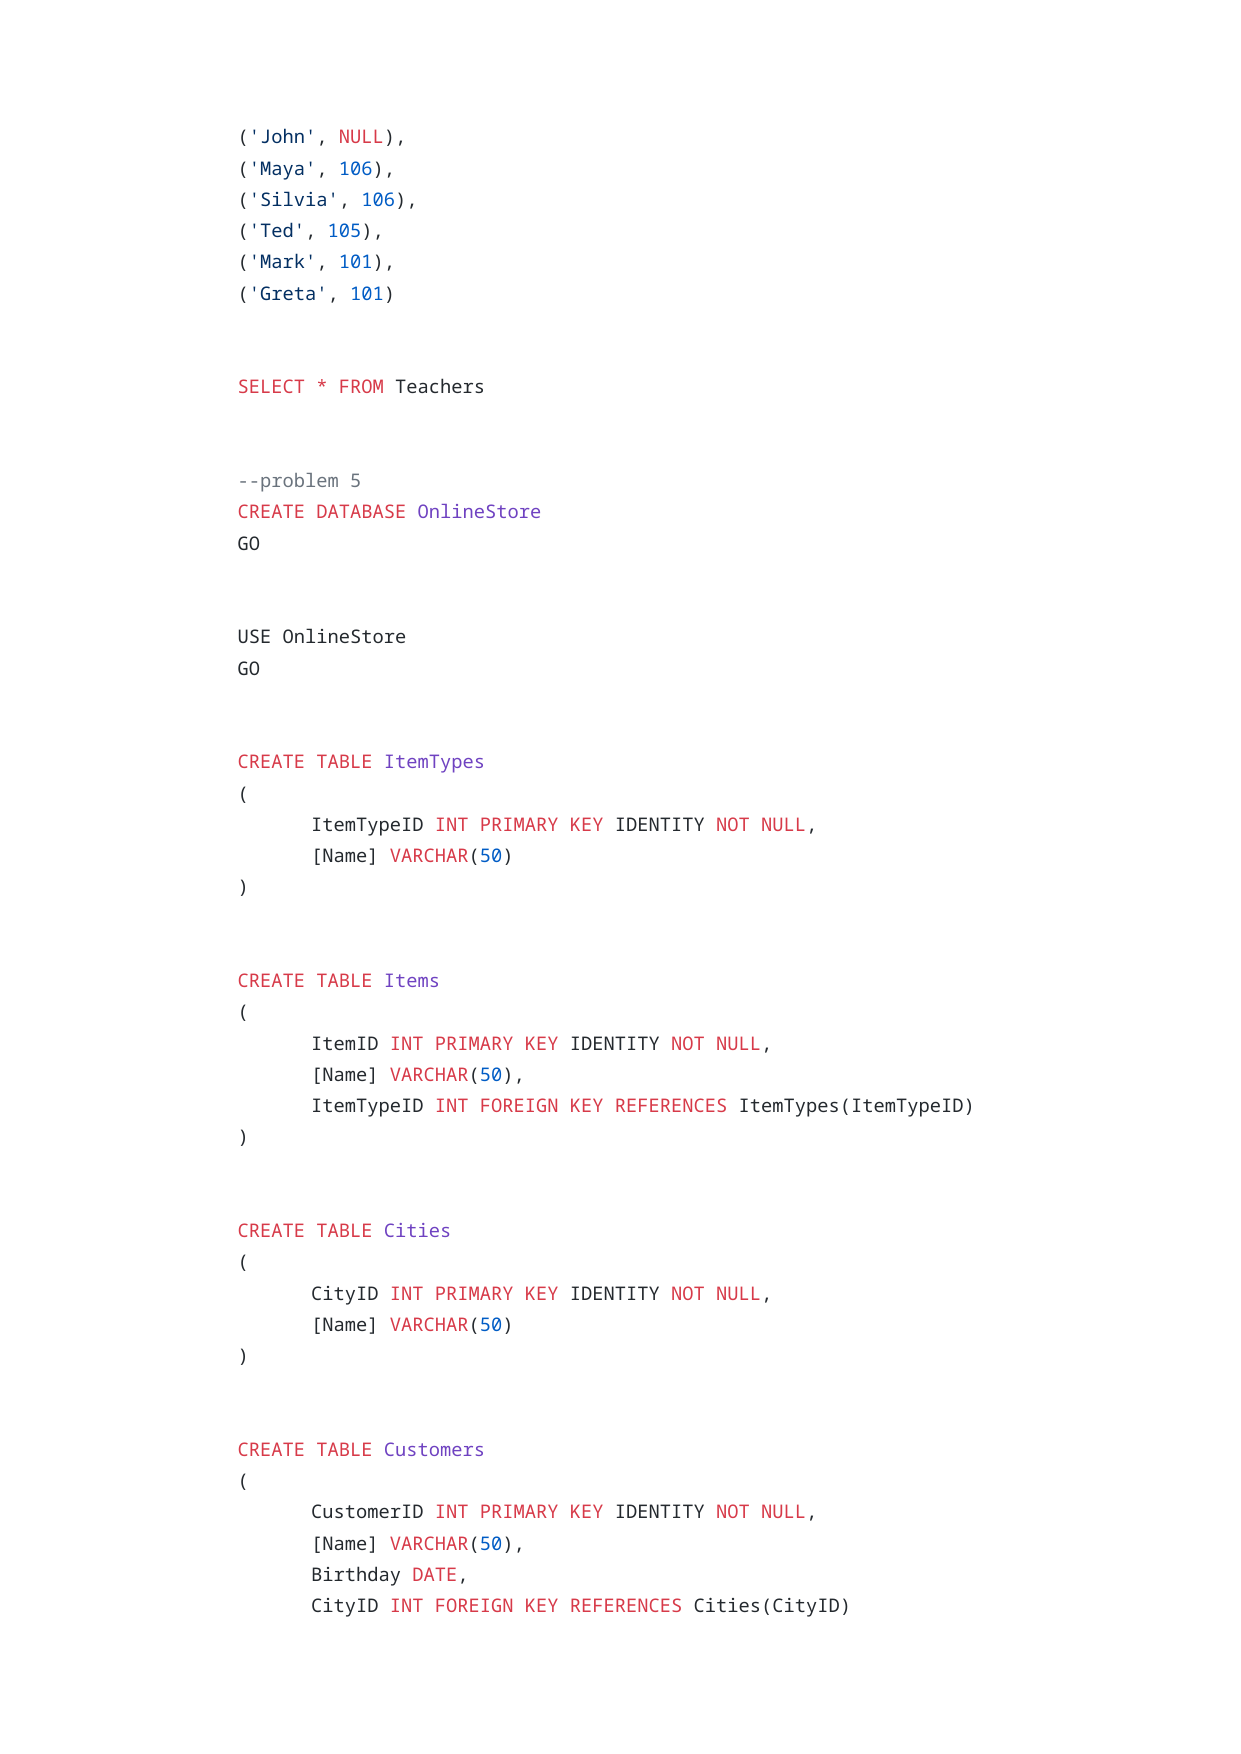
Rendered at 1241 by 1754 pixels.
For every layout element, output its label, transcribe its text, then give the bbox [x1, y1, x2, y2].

table_cell ) [222, 1337, 1122, 1368]
table_cell ('Ted', 105), [222, 212, 1122, 243]
table_cell [118, 1587, 222, 1618]
table_cell [118, 1056, 222, 1087]
table_cell [118, 524, 222, 556]
table_cell Birthday DATE, [222, 1556, 1122, 1587]
table_cell [Name] VARCHAR(50), [222, 1056, 1122, 1087]
table_cell [118, 1306, 222, 1337]
table_cell [222, 681, 1122, 743]
table_cell [118, 649, 222, 681]
table_cell [118, 399, 222, 462]
table_cell [222, 899, 1122, 962]
table_cell CREATE TABLE Cities [222, 1212, 1122, 1243]
table_cell [222, 1149, 1122, 1212]
table_cell [118, 118, 222, 149]
table_cell [118, 774, 222, 806]
table_cell [118, 1274, 222, 1306]
table_cell [118, 306, 222, 368]
table_cell [118, 1118, 222, 1149]
table_cell [118, 181, 222, 212]
table_cell [118, 1524, 222, 1556]
table_cell ('Greta', 101) [222, 274, 1122, 306]
table_cell [118, 1243, 222, 1274]
table_cell ('Silvia', 106), [222, 181, 1122, 212]
table_cell [118, 1556, 222, 1587]
table_cell [118, 556, 222, 618]
table_cell SELECT * FROM Teachers [222, 368, 1122, 399]
table_cell CustomerID INT PRIMARY KEY IDENTITY NOT NULL, [222, 1493, 1122, 1524]
table_cell [118, 618, 222, 649]
table_cell CityID INT PRIMARY KEY IDENTITY NOT NULL, [222, 1274, 1122, 1306]
table_cell [118, 1087, 222, 1118]
table_cell [118, 1212, 222, 1243]
table_cell CREATE TABLE ItemTypes [222, 743, 1122, 774]
table_cell ) [222, 1118, 1122, 1149]
table_cell [118, 1431, 222, 1462]
table_cell CREATE TABLE Items [222, 962, 1122, 993]
table_cell [Name] VARCHAR(50), [222, 1524, 1122, 1556]
table_cell [118, 1337, 222, 1368]
table_cell ItemID INT PRIMARY KEY IDENTITY NOT NULL, [222, 1024, 1122, 1056]
table_cell ( [222, 1462, 1122, 1493]
table_cell USE OnlineStore [222, 618, 1122, 649]
table_cell [118, 243, 222, 274]
table_cell ItemTypeID INT FOREIGN KEY REFERENCES ItemTypes(ItemTypeID) [222, 1087, 1122, 1118]
table_cell [118, 868, 222, 899]
table_cell GO [222, 524, 1122, 556]
table_cell [118, 149, 222, 181]
table_cell ( [222, 1243, 1122, 1274]
table_cell ('Maya', 106), [222, 149, 1122, 181]
table_cell ) [222, 868, 1122, 899]
table_cell [118, 681, 222, 743]
table_cell [118, 806, 222, 837]
table_cell [222, 1368, 1122, 1431]
table_cell ('John', NULL), [222, 118, 1122, 149]
table_cell [118, 462, 222, 493]
table_cell GO [222, 649, 1122, 681]
table_cell [118, 899, 222, 962]
table_cell --problem 5 [222, 462, 1122, 493]
table_cell [118, 493, 222, 524]
table_cell [118, 212, 222, 243]
table_cell [118, 1149, 222, 1212]
table_cell [118, 837, 222, 868]
table_cell ItemTypeID INT PRIMARY KEY IDENTITY NOT NULL, [222, 806, 1122, 837]
table_cell [Name] VARCHAR(50) [222, 1306, 1122, 1337]
table_cell [118, 993, 222, 1024]
table_cell CREATE DATABASE OnlineStore [222, 493, 1122, 524]
table_cell CityID INT FOREIGN KEY REFERENCES Cities(CityID) [222, 1587, 1122, 1618]
table_cell [222, 399, 1122, 462]
table_cell [118, 1024, 222, 1056]
table_cell [Name] VARCHAR(50) [222, 837, 1122, 868]
table_cell [118, 274, 222, 306]
table_cell [222, 556, 1122, 618]
table_cell [118, 1368, 222, 1431]
table_cell [222, 306, 1122, 368]
table_cell ( [222, 774, 1122, 806]
table_cell [118, 962, 222, 993]
table_cell [118, 1493, 222, 1524]
table_cell [118, 1462, 222, 1493]
table_cell ('Mark', 101), [222, 243, 1122, 274]
table_cell ( [222, 993, 1122, 1024]
table_cell [118, 743, 222, 774]
table_cell CREATE TABLE Customers [222, 1431, 1122, 1462]
table_cell [118, 368, 222, 399]
